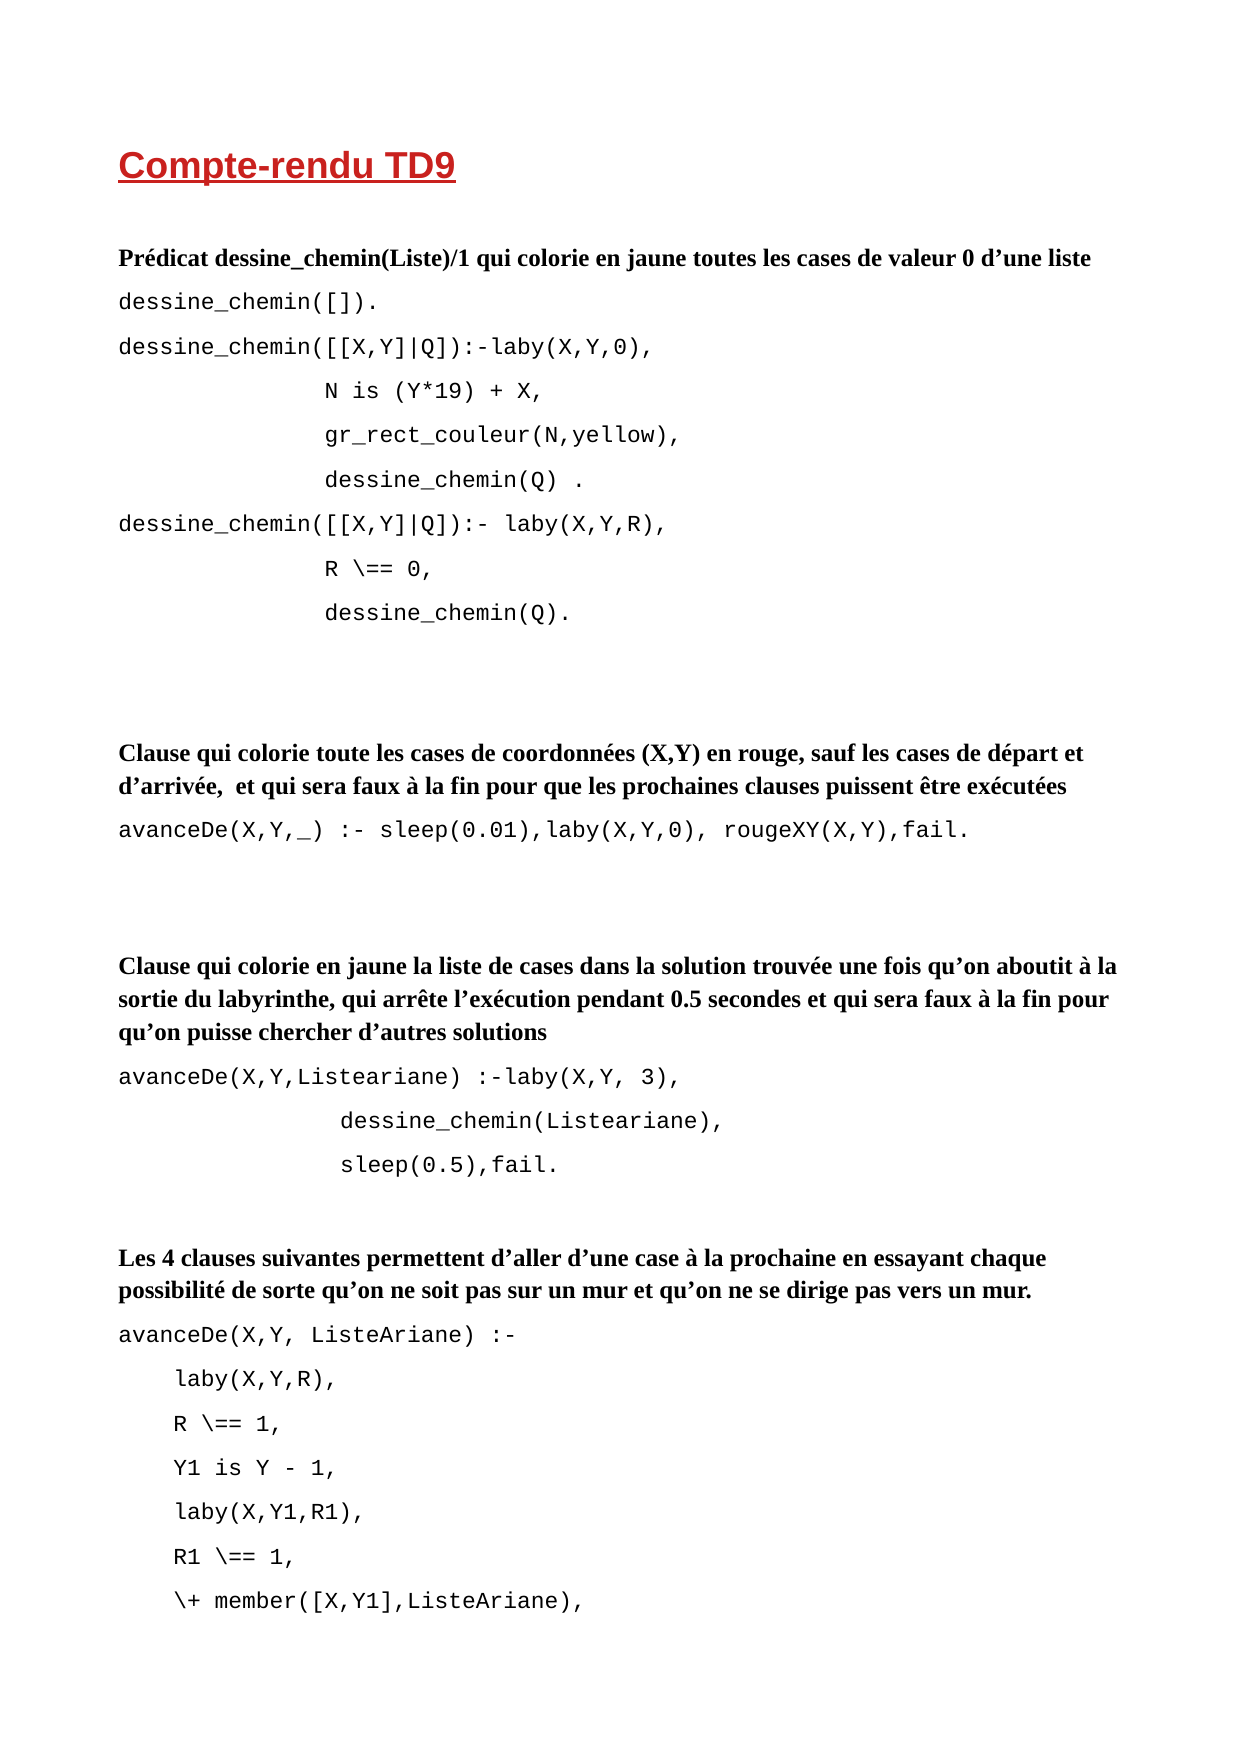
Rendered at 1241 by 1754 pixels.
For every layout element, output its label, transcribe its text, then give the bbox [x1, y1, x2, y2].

text Prédicat dessine_chemin(Liste)/1 qui colorie en jaune toutes les cases de valeur 0 d’une liste [118, 243, 1122, 272]
text Clause qui colorie toute les cases de coordonnées (X,Y) en rouge, sauf les cases de départ et d’arrivée, et qui sera faux à la fin pour que les prochaines clauses puissent être exécutées [118, 738, 1122, 799]
text avanceDe(X,Y,Listeariane) :-laby(X,Y, 3), [118, 1065, 1122, 1091]
text dessine_chemin([[X,Y]|Q]):- laby(X,Y,R), [118, 513, 1122, 538]
text R \== 0, [118, 557, 1122, 583]
text sleep(0.5),fail. [118, 1154, 1122, 1180]
text laby(X,Y,R), [118, 1368, 1122, 1393]
text gr_rect_couleur(N,yellow), [118, 424, 1122, 450]
text N is (Y*19) + X, [118, 379, 1122, 405]
text dessine_chemin(Q) . [118, 468, 1122, 494]
text R \== 1, [118, 1412, 1122, 1438]
text dessine_chemin(Q). [118, 601, 1122, 627]
text dessine_chemin([]). [118, 291, 1122, 317]
text \+ member([X,Y1],ListeAriane), [118, 1589, 1122, 1615]
text Les 4 clauses suivantes permettent d’aller d’une case à la prochaine en essayant chaque possibilité de sorte qu’on ne soit pas sur un mur et qu’on ne se dirige pas vers un mur. [118, 1243, 1122, 1304]
text avanceDe(X,Y,_) :- sleep(0.01),laby(X,Y,0), rougeXY(X,Y),fail. [118, 818, 1122, 844]
text R1 \== 1, [118, 1545, 1122, 1571]
text Clause qui colorie en jaune la liste de cases dans la solution trouvée une fois qu’on aboutit à la sortie du labyrinthe, qui arrête l’exécution pendant 0.5 secondes et qui sera faux à la fin pour qu’on puisse chercher d’autres solutions [118, 951, 1122, 1046]
text avanceDe(X,Y, ListeAriane) :- [118, 1323, 1122, 1349]
text laby(X,Y1,R1), [118, 1501, 1122, 1527]
text Y1 is Y - 1, [118, 1456, 1122, 1482]
subtitle Compte-rendu TD9 [118, 143, 1122, 186]
text dessine_chemin([[X,Y]|Q]):-laby(X,Y,0), [118, 335, 1122, 361]
text dessine_chemin(Listeariane), [118, 1109, 1122, 1135]
